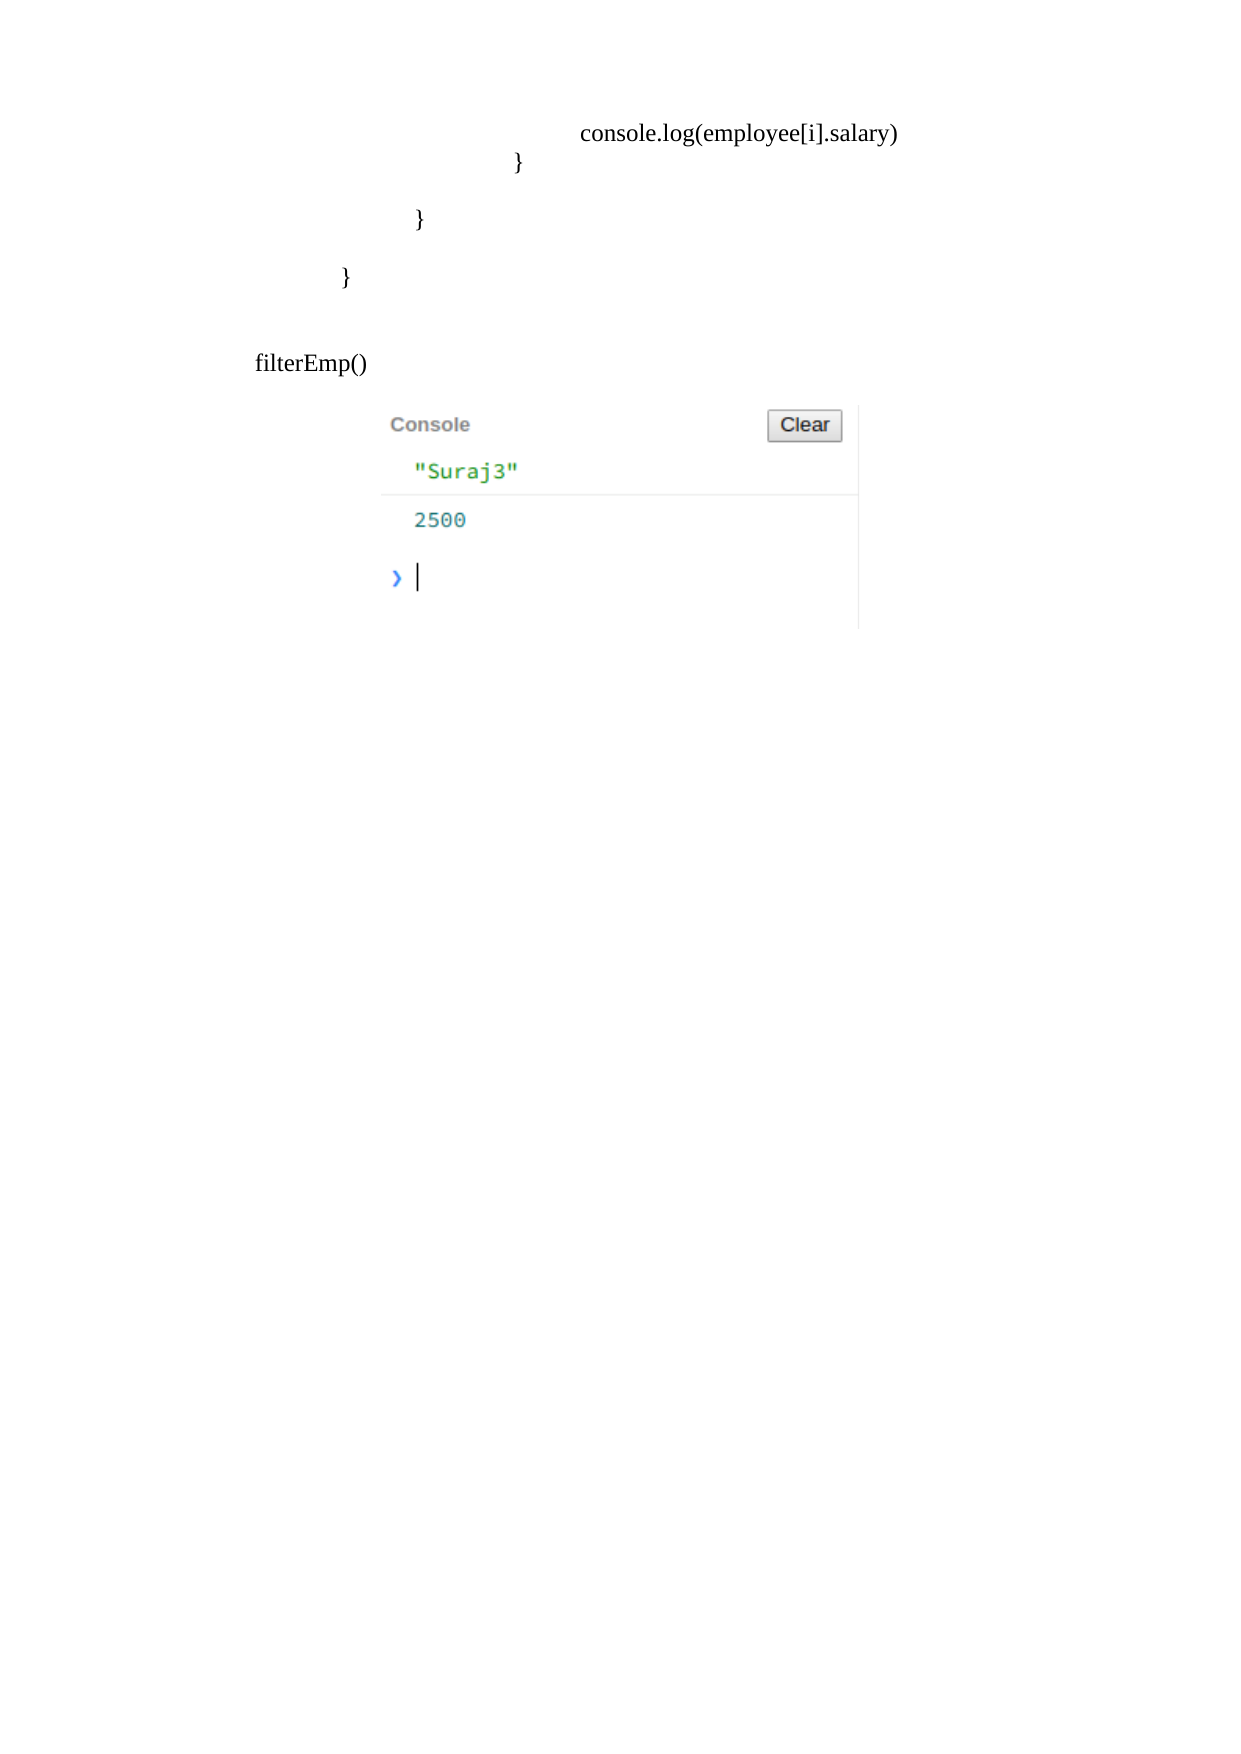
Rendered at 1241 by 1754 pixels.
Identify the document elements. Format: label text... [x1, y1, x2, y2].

text console.log(employee[i].salary) [118, 118, 1122, 147]
text filterEmp() [118, 348, 1122, 377]
picture [381, 405, 860, 629]
text } [118, 147, 1122, 176]
text } [118, 262, 1122, 291]
text } [118, 204, 1122, 233]
